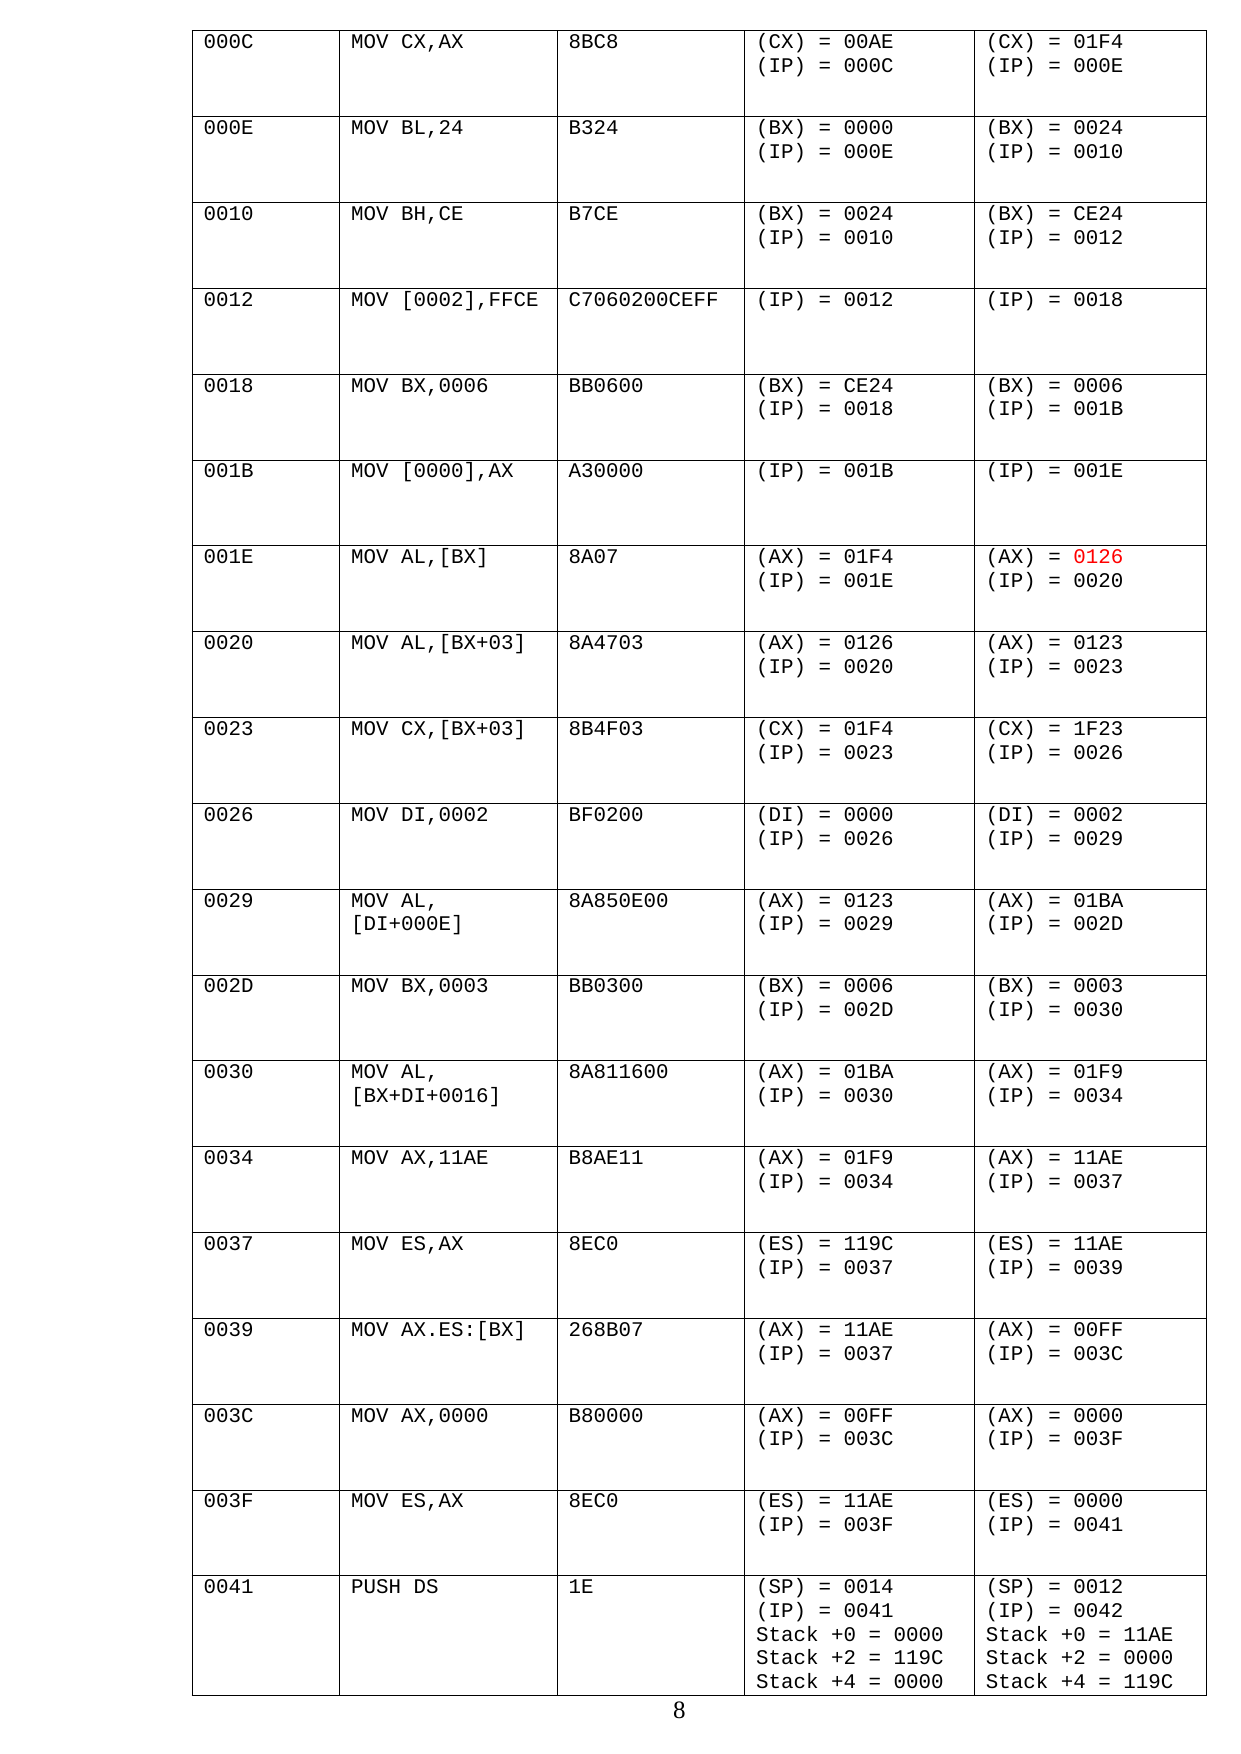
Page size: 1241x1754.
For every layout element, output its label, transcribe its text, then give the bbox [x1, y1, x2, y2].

table_cell 000C [193, 31, 339, 116]
table_cell MOV ES,AX [340, 1233, 557, 1318]
table_cell (BX) = 0024 (IP) = 0010 [975, 117, 1206, 202]
table_cell 003C [193, 1405, 339, 1489]
table_cell B80000 [558, 1405, 744, 1489]
table_cell MOV AL,[DI+000E] [340, 890, 557, 974]
table_cell PUSH DS [340, 1576, 557, 1694]
table_cell MOV AX.ES:[BX] [340, 1319, 557, 1404]
table_cell (CX) = 01F4 (IP) = 0023 [745, 718, 974, 803]
table_cell (AX) = 00FF (IP) = 003C [975, 1319, 1206, 1404]
table_cell 0030 [193, 1061, 339, 1146]
table_cell MOV BX,0003 [340, 976, 557, 1060]
table_cell 0039 [193, 1319, 339, 1404]
table_cell (DI) = 0000 (IP) = 0026 [745, 804, 974, 889]
table_cell BB0600 [558, 375, 744, 459]
table_cell 8B4F03 [558, 718, 744, 803]
table_cell 8EC0 [558, 1491, 744, 1575]
table_cell 0023 [193, 718, 339, 803]
table_cell (DI) = 0002 (IP) = 0029 [975, 804, 1206, 889]
table_cell (BX) = 0006 (IP) = 002D [745, 976, 974, 1060]
table_cell (BX) = 0003 (IP) = 0030 [975, 976, 1206, 1060]
table_cell (AX) = 01F4 (IP) = 001E [745, 546, 974, 631]
table_cell 001B [193, 461, 339, 545]
table_cell (BX) = CE24 (IP) = 0018 [745, 375, 974, 459]
table_cell (AX) = 01BA (IP) = 0030 [745, 1061, 974, 1146]
table_cell (ES) = 11AE (IP) = 0039 [975, 1233, 1206, 1318]
table_cell (BX) = 0006 (IP) = 001B [975, 375, 1206, 459]
table_cell MOV AL,[BX] [340, 546, 557, 631]
table_cell MOV AL,[BX+03] [340, 632, 557, 717]
table_cell 268B07 [558, 1319, 744, 1404]
table_cell 000E [193, 117, 339, 202]
table_cell BB0300 [558, 976, 744, 1060]
table_cell MOV ES,AX [340, 1491, 557, 1575]
table_cell (AX) = 0126 (IP) = 0020 [975, 546, 1206, 631]
table_cell (IP) = 0012 [745, 289, 974, 374]
table_cell 8EC0 [558, 1233, 744, 1318]
table_cell 0020 [193, 632, 339, 717]
table_cell MOV BL,24 [340, 117, 557, 202]
table_cell 8BC8 [558, 31, 744, 116]
table_cell MOV [0002],FFCE [340, 289, 557, 374]
table_cell 0012 [193, 289, 339, 374]
table_cell (BX) = CE24 (IP) = 0012 [975, 203, 1206, 288]
table_cell (BX) = 0000 (IP) = 000E [745, 117, 974, 202]
table_cell (IP) = 0018 [975, 289, 1206, 374]
table_cell 0026 [193, 804, 339, 889]
table_cell (ES) = 11AE (IP) = 003F [745, 1491, 974, 1575]
table_cell MOV BX,0006 [340, 375, 557, 459]
table_cell (SP) = 0012 (IP) = 0042 Stack +0 = 11AE Stack +2 = 0000 Stack +4 = 119C [975, 1576, 1206, 1694]
table_cell (SP) = 0014 (IP) = 0041 Stack +0 = 0000 Stack +2 = 119C Stack +4 = 0000 [745, 1576, 974, 1694]
table_cell 003F [193, 1491, 339, 1575]
table_cell 0010 [193, 203, 339, 288]
table_cell 8A4703 [558, 632, 744, 717]
table_cell MOV AX,11AE [340, 1147, 557, 1232]
table_cell (CX) = 00AE (IP) = 000C [745, 31, 974, 116]
table_cell 0034 [193, 1147, 339, 1232]
table_cell MOV BH,CE [340, 203, 557, 288]
table_cell 0037 [193, 1233, 339, 1318]
table_cell 002D [193, 976, 339, 1060]
table_cell (AX) = 11AE (IP) = 0037 [745, 1319, 974, 1404]
table_cell MOV CX,AX [340, 31, 557, 116]
table_cell MOV CX,[BX+03] [340, 718, 557, 803]
table_cell (AX) = 0123 (IP) = 0023 [975, 632, 1206, 717]
table_cell 0041 [193, 1576, 339, 1694]
table_cell (AX) = 0000 (IP) = 003F [975, 1405, 1206, 1489]
table_cell (CX) = 01F4 (IP) = 000E [975, 31, 1206, 116]
table_cell 001E [193, 546, 339, 631]
table_cell (ES) = 0000 (IP) = 0041 [975, 1491, 1206, 1575]
table_cell C7060200CEFF [558, 289, 744, 374]
table_cell B324 [558, 117, 744, 202]
table_cell (CX) = 1F23 (IP) = 0026 [975, 718, 1206, 803]
table_cell 8A811600 [558, 1061, 744, 1146]
table_cell B8AE11 [558, 1147, 744, 1232]
table_cell MOV [0000],AX [340, 461, 557, 545]
table_cell (AX) = 01F9 (IP) = 0034 [975, 1061, 1206, 1146]
table_cell 0018 [193, 375, 339, 459]
table_cell MOV AX,0000 [340, 1405, 557, 1489]
table_cell 8A850E00 [558, 890, 744, 974]
table_cell 8A07 [558, 546, 744, 631]
table_cell (AX) = 0123 (IP) = 0029 [745, 890, 974, 974]
table_cell BF0200 [558, 804, 744, 889]
table_cell (AX) = 0126 (IP) = 0020 [745, 632, 974, 717]
table_cell (BX) = 0024 (IP) = 0010 [745, 203, 974, 288]
table_cell (AX) = 11AE (IP) = 0037 [975, 1147, 1206, 1232]
table_cell (AX) = 01BA (IP) = 002D [975, 890, 1206, 974]
table_cell B7CE [558, 203, 744, 288]
table_cell (AX) = 01F9 (IP) = 0034 [745, 1147, 974, 1232]
table_cell 1E [558, 1576, 744, 1694]
table_cell (IP) = 001E [975, 461, 1206, 545]
table_cell (ES) = 119C (IP) = 0037 [745, 1233, 974, 1318]
table_cell (AX) = 00FF (IP) = 003C [745, 1405, 974, 1489]
table_cell (IP) = 001B [745, 461, 974, 545]
table_cell MOV DI,0002 [340, 804, 557, 889]
table_cell MOV AL,[BX+DI+0016] [340, 1061, 557, 1146]
table_cell 0029 [193, 890, 339, 974]
table_cell A30000 [558, 461, 744, 545]
